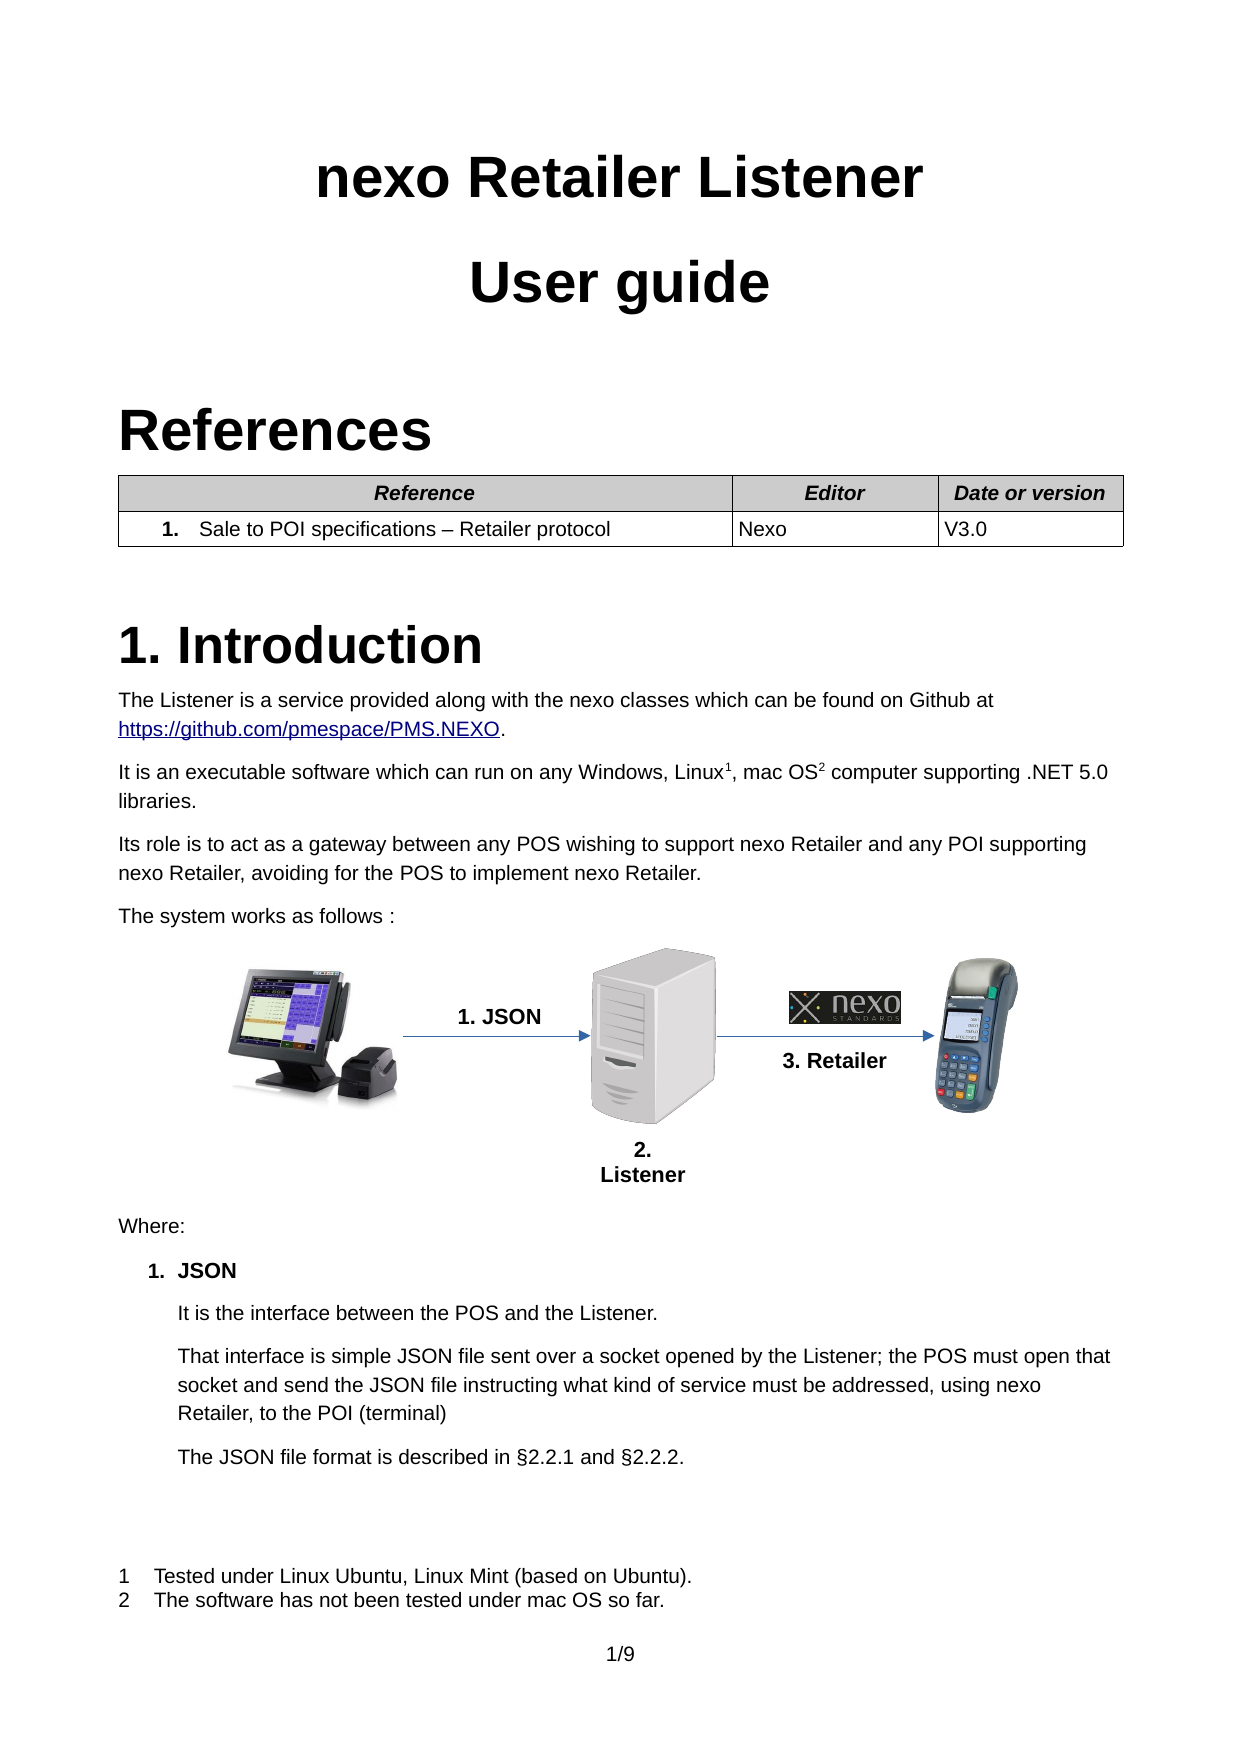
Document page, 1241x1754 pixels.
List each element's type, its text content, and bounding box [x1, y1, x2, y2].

text Its role is to act as a gateway between any POS wishing to support nexo Retailer and any POI supporting nexo Retailer, avoiding for the POS to implement nexo Retailer. [118, 832, 1122, 884]
text It is the interface between the POS and the Listener. [177, 1300, 1122, 1324]
subtitle User guide [118, 248, 1122, 315]
table_cell V3.0 [939, 512, 1123, 546]
picture [789, 991, 901, 1024]
picture [590, 947, 717, 1125]
text That interface is simple JSON file sent over a socket opened by the Listener; the POS must open that socket and send the JSON file instructing what kind of service must be addressed, using nexo Retailer, to the POI (terminal) [177, 1344, 1122, 1425]
picture [221, 961, 404, 1110]
text Tested under Linux Ubuntu, Linux Mint (based on Ubuntu). [118, 1564, 1122, 1588]
table_header Editor [733, 476, 938, 511]
subtitle References [118, 396, 1122, 463]
picture [934, 957, 1019, 1114]
text The software has not been tested under mac OS so far. [118, 1588, 1122, 1612]
table_cell Nexo [733, 512, 938, 546]
subtitle Introduction [118, 615, 1122, 675]
table_header Date or version [939, 476, 1123, 511]
table_header Reference [119, 476, 732, 511]
text The JSON file format is described in §2.2.1 and §2.2.2. [177, 1444, 1122, 1468]
text The system works as follows : [118, 904, 1122, 928]
text It is an executable software which can run on any Windows, Linux, mac OS computer supporting .NET 5.0 libraries. [118, 760, 1122, 812]
list JSON [148, 1258, 1093, 1283]
table_cell Sale to POI specifications – Retailer protocol [119, 512, 732, 546]
text Where: [118, 1214, 1122, 1238]
text The Listener is a service provided along with the nexo classes which can be found on Github at https://github.com/pmespace/PMS.NEXO. [118, 688, 1122, 740]
subtitle nexo Retailer Listener [118, 143, 1122, 210]
